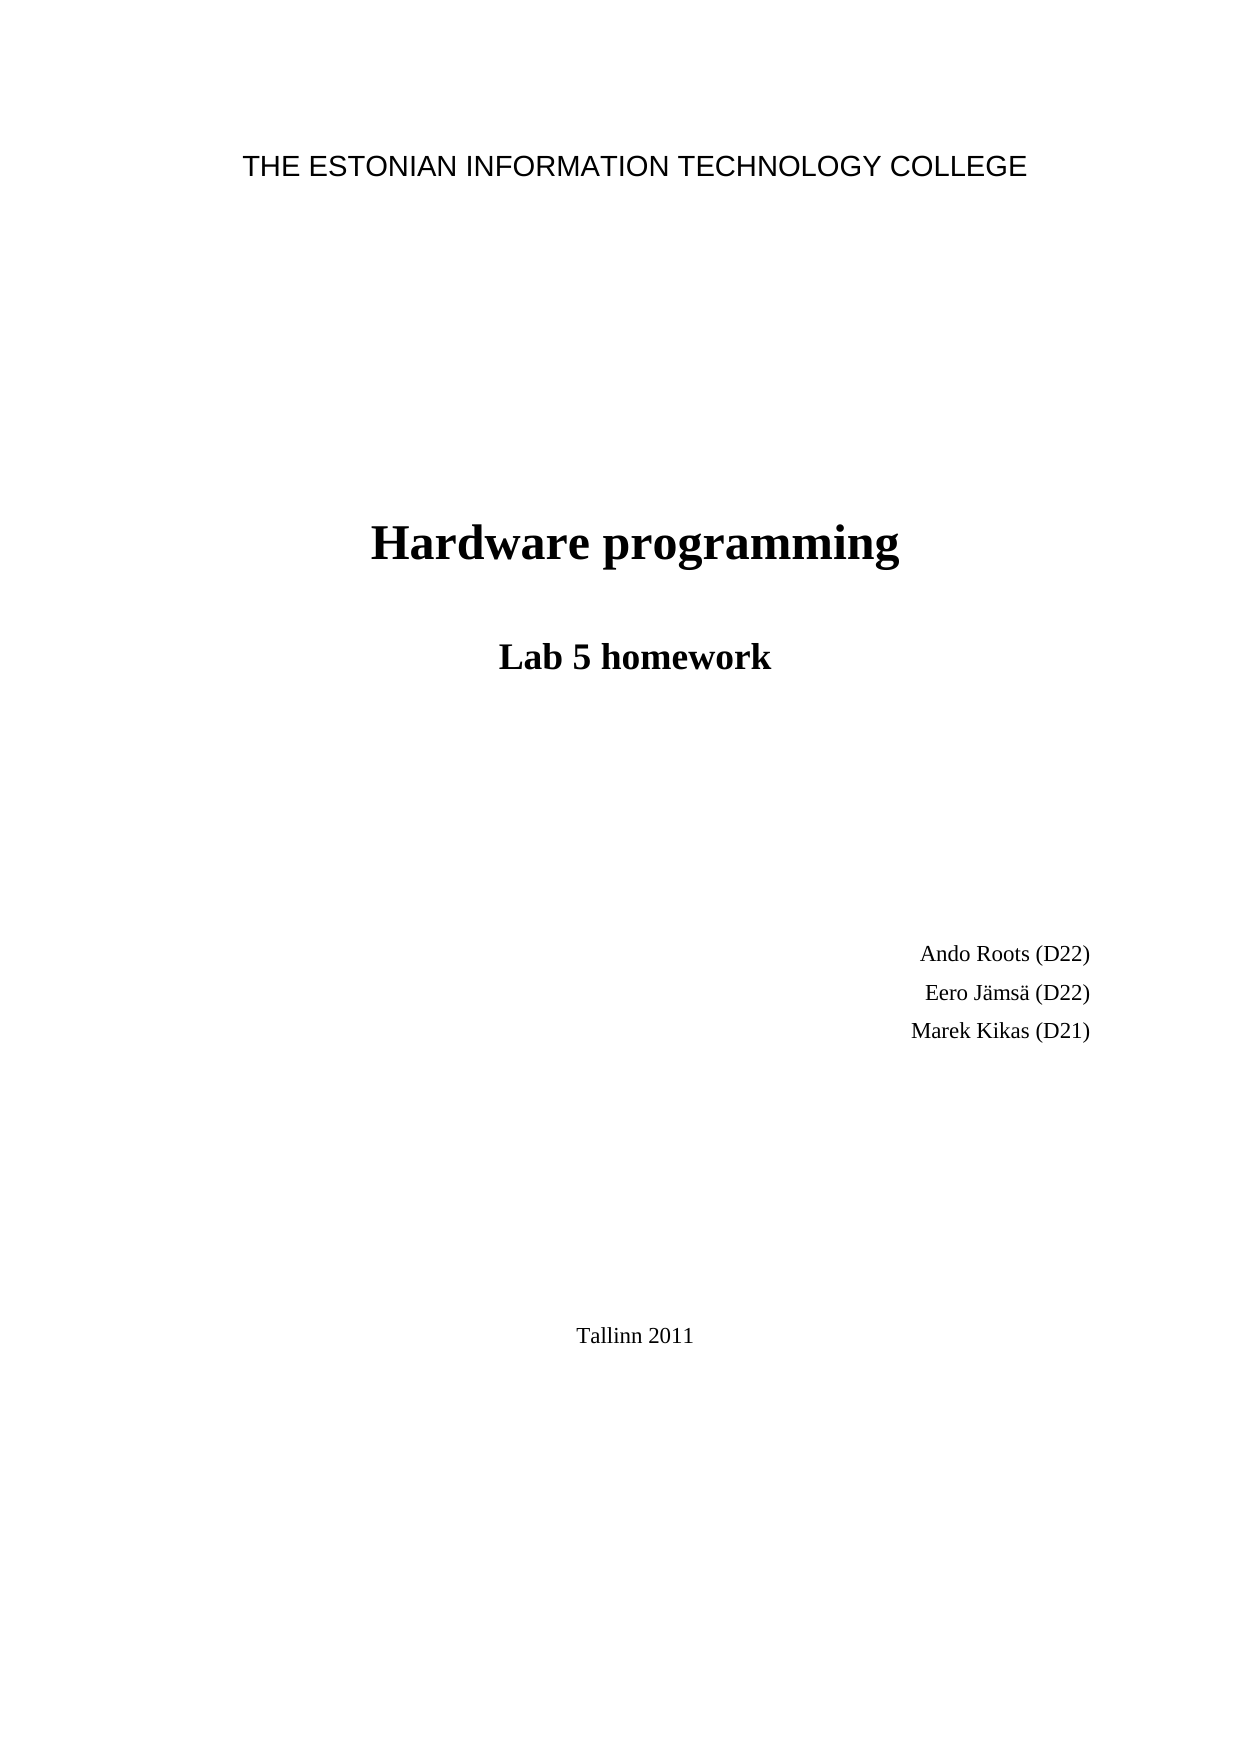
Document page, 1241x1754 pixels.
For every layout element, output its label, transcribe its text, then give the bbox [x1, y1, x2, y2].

text THE ESTONIAN INFORMATION TECHNOLOGY COLLEGE [180, 150, 1090, 183]
subtitle Lab 5 homework [180, 636, 1090, 677]
text Tallinn 2011 [180, 1323, 1090, 1348]
text Eero Jämsä (D22) [180, 979, 1090, 1005]
text Ando Roots (D22) [180, 941, 1090, 967]
text Marek Kikas (D21) [180, 1018, 1090, 1043]
subtitle Hardware programming [180, 515, 1090, 571]
